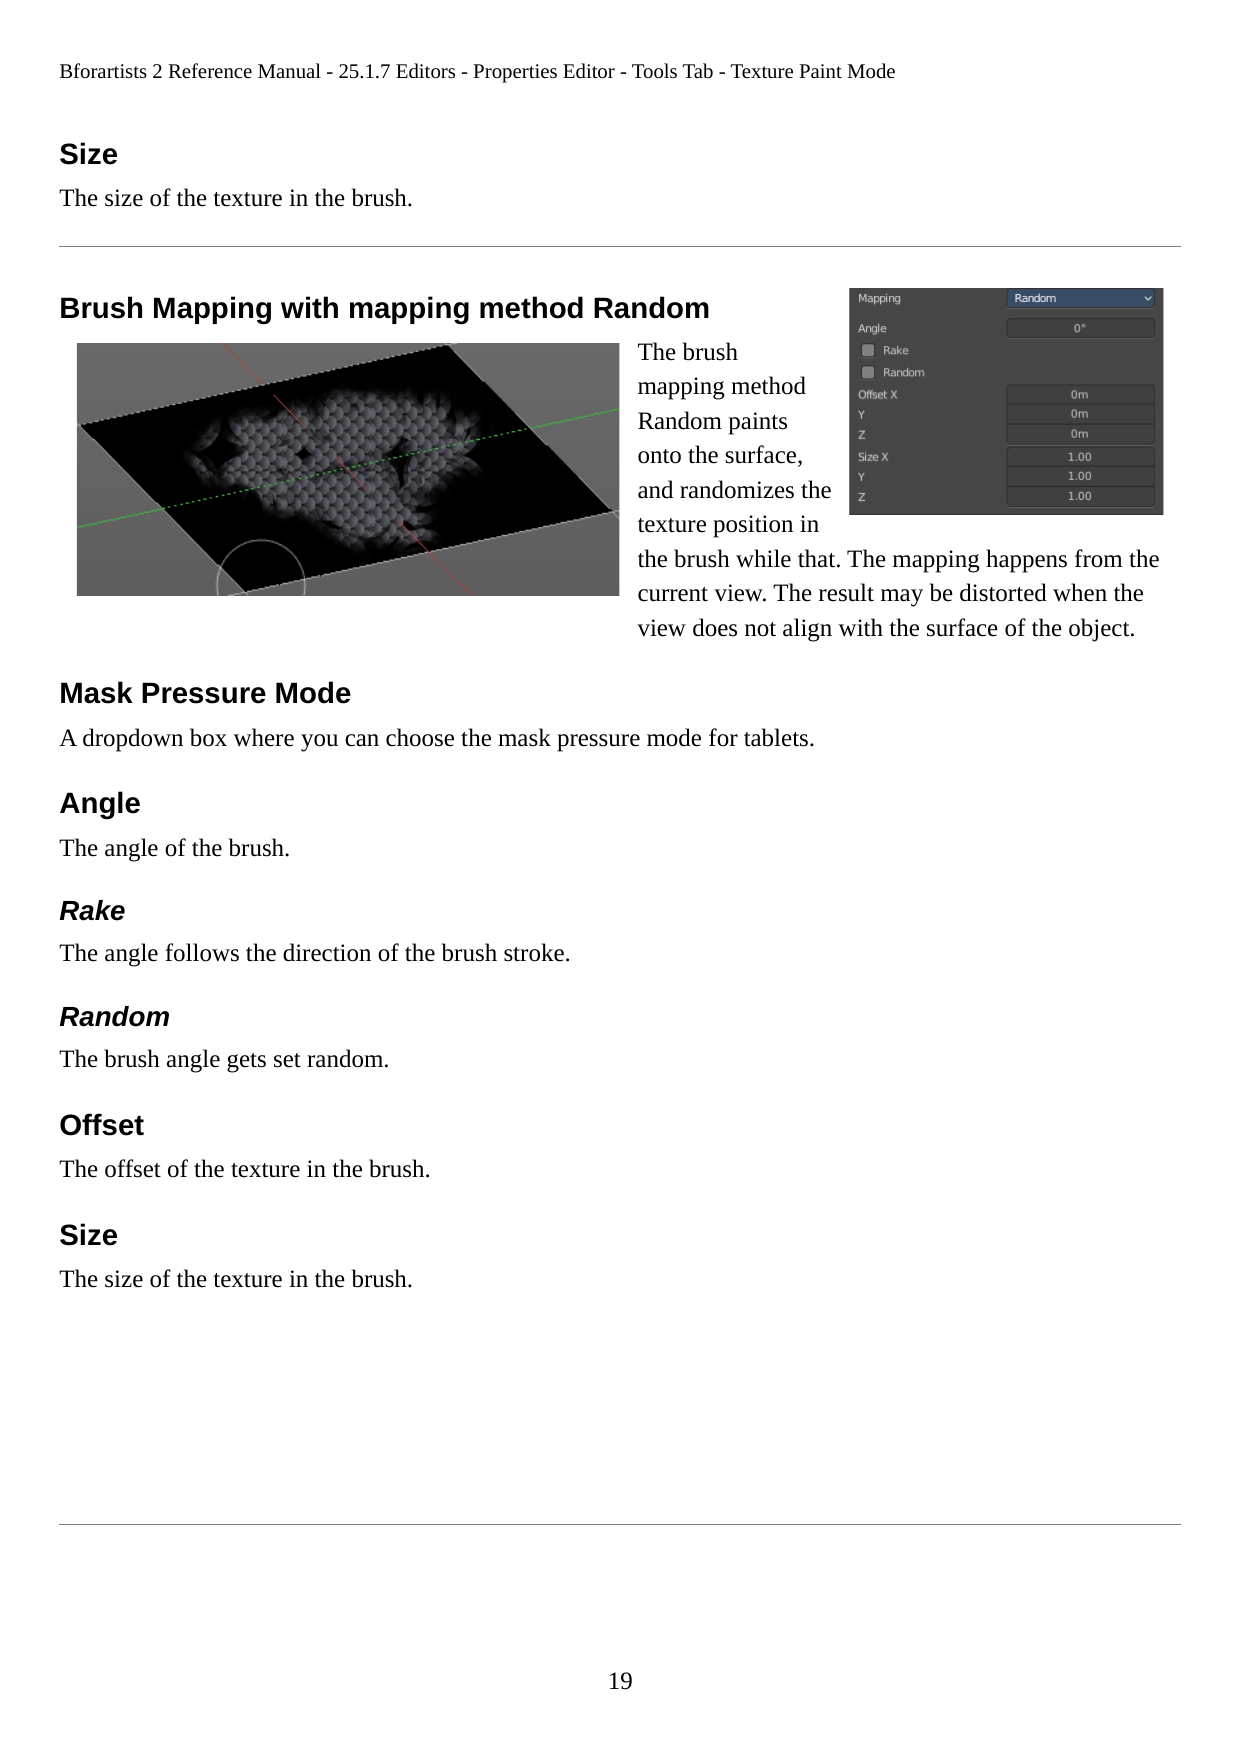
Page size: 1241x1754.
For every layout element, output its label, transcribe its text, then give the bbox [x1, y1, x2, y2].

subtitle Offset [59, 1108, 1181, 1142]
text The size of the texture in the brush. [59, 1264, 1181, 1293]
subtitle Size [59, 1218, 1181, 1252]
subtitle Brush Mapping with mapping method Random [59, 291, 849, 324]
subtitle Rake [59, 894, 1181, 926]
text A dropdown box where you can choose the mask pressure mode for tablets. [59, 723, 1181, 751]
subtitle Angle [59, 786, 1181, 820]
picture [849, 288, 1164, 515]
text The offset of the texture in the brush. [59, 1154, 1181, 1183]
text The angle of the brush. [59, 833, 1181, 861]
text The brush mapping method Random paints onto the surface, and randomizes the texture position in the brush while that. The mapping happens from the current view. The result may be distorted when the view does not align with the surface of the object. [59, 337, 1181, 642]
subtitle Random [59, 1000, 1181, 1032]
text The angle follows the direction of the brush stroke. [59, 938, 1181, 967]
subtitle Size [59, 137, 1181, 170]
text The size of the texture in the brush. [59, 183, 1181, 212]
subtitle Mask Pressure Mode [59, 676, 1181, 710]
text The brush angle gets set random. [59, 1044, 1181, 1073]
picture [76, 343, 620, 596]
